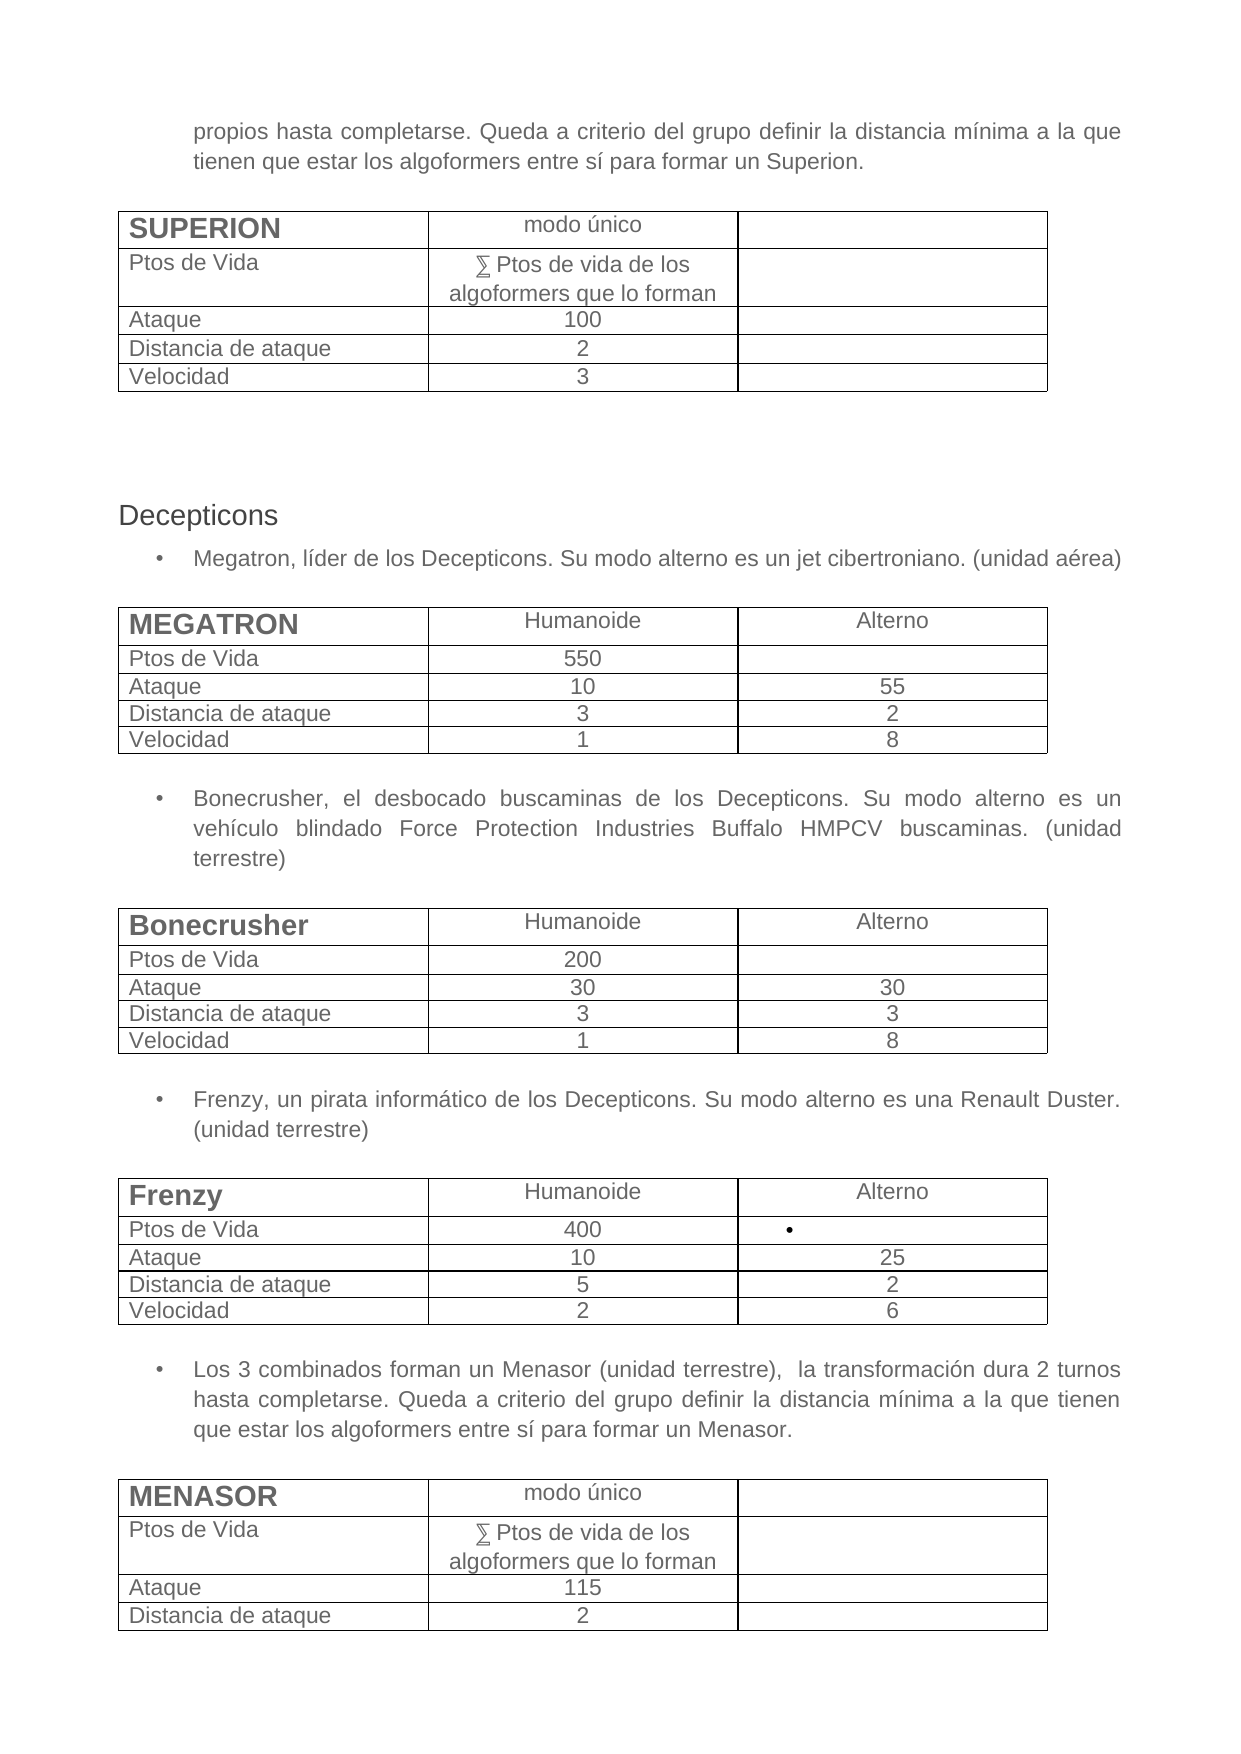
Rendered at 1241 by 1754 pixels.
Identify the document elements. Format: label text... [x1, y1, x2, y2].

table_cell [739, 1575, 1047, 1602]
table_cell 2 [429, 335, 737, 363]
table_cell Ptos de Vida [119, 1217, 428, 1244]
table_cell 100 [429, 307, 737, 334]
table_cell 55 [739, 674, 1047, 700]
table_cell 8 [739, 1028, 1047, 1053]
table_cell 3 [429, 1001, 737, 1027]
table_cell 10 [429, 674, 737, 700]
table_cell [739, 946, 1047, 974]
table_header Alterno [739, 1179, 1047, 1216]
table_cell [739, 646, 1047, 673]
table_cell 2 [429, 1298, 737, 1324]
table_cell 8 [739, 727, 1047, 753]
table_header MENASOR [119, 1480, 428, 1516]
table_header Frenzy [119, 1179, 428, 1216]
table_cell 1 [429, 727, 737, 753]
table_cell Ataque [119, 307, 428, 334]
table_cell Ptos de Vida [119, 1517, 428, 1574]
table_cell [739, 1517, 1047, 1574]
table_cell Ptos de Vida [119, 249, 428, 306]
list Frenzy, un pirata informático de los Decepticons. Su modo alterno es una Renault Duster. (unidad terrestre) [156, 1086, 1122, 1142]
list Los 3 combinados forman un Menasor (unidad terrestre), la transformación dura 2 turnos hasta completarse. Queda a criterio del grupo definir la distancia mínima a la que tienen que estar los algoformers entre sí para formar un Menasor. [156, 1356, 1122, 1443]
list Megatron, líder de los Decepticons. Su modo alterno es un jet cibertroniano. (unidad aérea) [156, 545, 1122, 571]
table_header Humanoide [429, 909, 737, 945]
table_cell Velocidad [119, 1028, 428, 1053]
table_cell 10 [429, 1245, 737, 1270]
table_header modo único [429, 212, 737, 248]
table_cell Velocidad [119, 364, 428, 391]
table_cell 200 [429, 946, 737, 974]
table_cell Distancia de ataque [119, 701, 428, 726]
text Decepticons [118, 498, 1122, 532]
table_header MEGATRON [119, 608, 428, 645]
table_cell 3 [429, 701, 737, 726]
table_cell Ataque [119, 1245, 428, 1270]
table_header Humanoide [429, 1179, 737, 1216]
table_cell Ptos de Vida [119, 946, 428, 974]
table_cell [739, 335, 1047, 363]
table_cell ⅀ Ptos de vida de los algoformers que lo forman [429, 1517, 737, 1574]
table_cell 2 [739, 1272, 1047, 1297]
table_cell 6 [739, 1298, 1047, 1324]
table_cell Ptos de Vida [119, 646, 428, 673]
table_header [739, 212, 1047, 248]
list Bonecrusher, el desbocado buscaminas de los Decepticons. Su modo alterno es un vehículo blindado Force Protection Industries Buffalo HMPCV buscaminas. (unidad terrestre) [156, 785, 1122, 872]
table_cell 30 [429, 975, 737, 1000]
table_cell 1 [429, 1028, 737, 1053]
table_cell 3 [429, 364, 737, 391]
table_cell 25 [739, 1245, 1047, 1270]
table_cell 115 [429, 1575, 737, 1602]
table_header SUPERION [119, 212, 428, 248]
table_cell 2 [429, 1603, 737, 1630]
table_cell 2 [739, 701, 1047, 726]
table_cell [739, 1603, 1047, 1630]
list propios hasta completarse. Queda a criterio del grupo definir la distancia mínima a la que tienen que estar los algoformers entre sí para formar un Superion. [156, 118, 1122, 175]
table_cell Ataque [119, 674, 428, 700]
table_cell ⅀ Ptos de vida de los algoformers que lo forman [429, 249, 737, 306]
table_cell Ataque [119, 1575, 428, 1602]
table_cell 550 [429, 646, 737, 673]
table_cell [739, 1217, 1047, 1244]
table_cell 30 [739, 975, 1047, 1000]
table_cell Velocidad [119, 1298, 428, 1324]
table_cell 400 [429, 1217, 737, 1244]
table_cell Distancia de ataque [119, 1001, 428, 1027]
table_cell Distancia de ataque [119, 335, 428, 363]
table_header Humanoide [429, 608, 737, 645]
table_header Alterno [739, 909, 1047, 945]
table_cell [739, 249, 1047, 306]
table_cell Distancia de ataque [119, 1603, 428, 1630]
table_cell [739, 364, 1047, 391]
table_header Bonecrusher [119, 909, 428, 945]
table_header modo único [429, 1480, 737, 1516]
table_cell Ataque [119, 975, 428, 1000]
table_header [739, 1480, 1047, 1516]
table_cell [739, 307, 1047, 334]
table_cell 3 [739, 1001, 1047, 1027]
table_header Alterno [739, 608, 1047, 645]
table_cell Velocidad [119, 727, 428, 753]
table_cell Distancia de ataque [119, 1272, 428, 1297]
table_cell 5 [429, 1272, 737, 1297]
